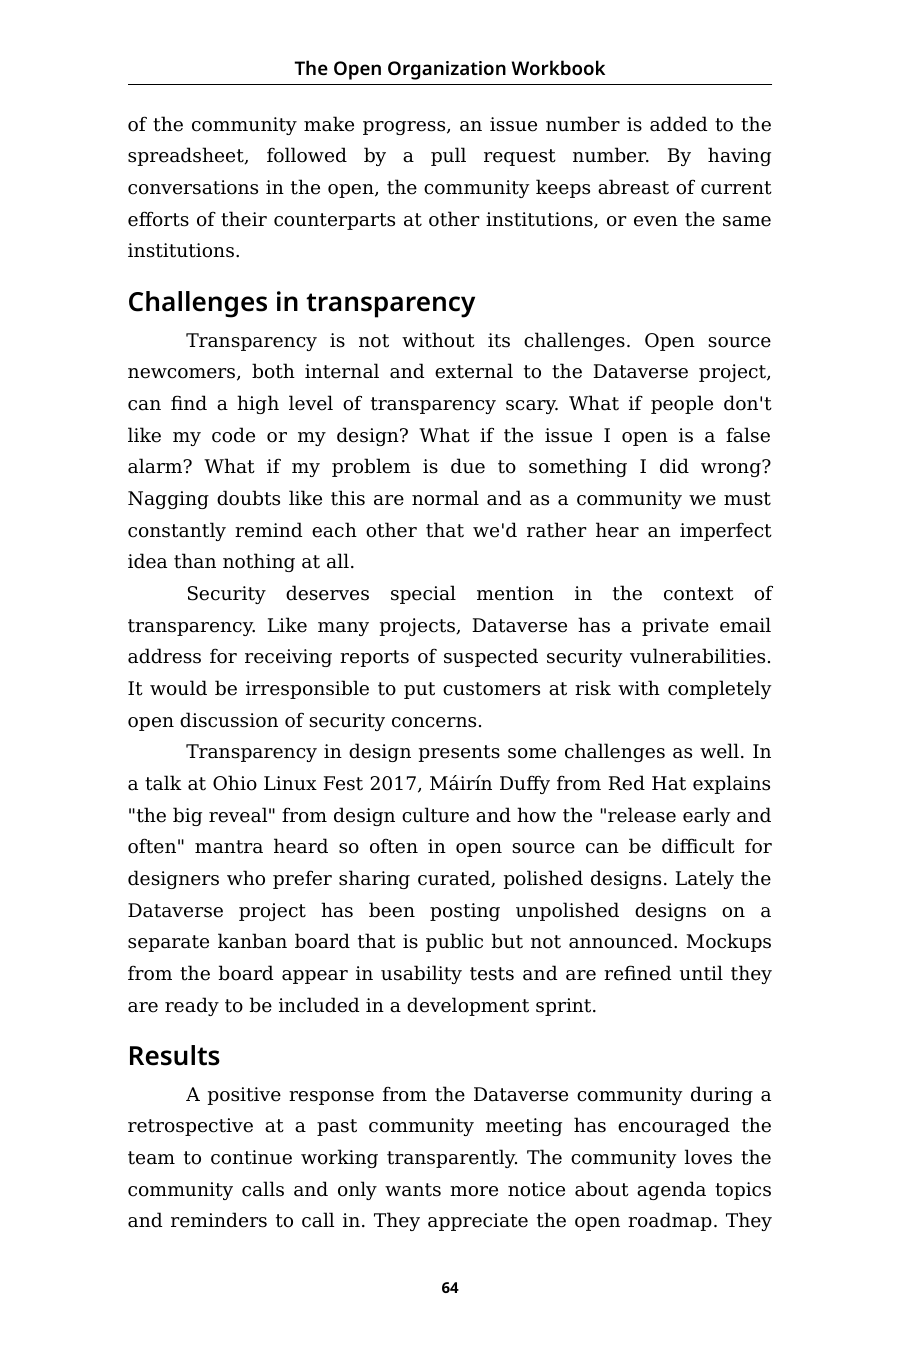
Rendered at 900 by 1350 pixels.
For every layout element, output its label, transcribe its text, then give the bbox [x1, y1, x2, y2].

text A positive response from the Dataverse community during a retrospective at a past community meeting has encouraged the team to continue working transparently. The community loves the community calls and only wants more notice about agenda topics and reminders to call in. They appreciate the open roadmap. They [127, 1084, 772, 1232]
text Transparency is not without its challenges. Open source newcomers, both internal and external to the Dataverse project, can find a high level of transparency scary. What if people don't like my code or my design? What if the issue I open is a false alarm? What if my problem is due to something I did wrong? Nagging doubts like this are normal and as a community we must constantly remind each other that we'd rather hear an imperfect idea than nothing at all. [127, 329, 772, 573]
subtitle Results [127, 1041, 772, 1071]
text Security deserves special mention in the context of transparency. Like many projects, Dataverse has a private email address for receiving reports of suspected security vulnerabilities. It would be irresponsible to put customers at risk with completely open discussion of security concerns. [127, 583, 772, 731]
text of the community make progress, an issue number is added to the spreadsheet, followed by a pull request number. By having conversations in the open, the community keeps abreast of current efforts of their counterparts at other institutions, or even the same institutions. [127, 114, 772, 262]
subtitle Challenges in transparency [127, 287, 772, 317]
text Transparency in design presents some challenges as well. In a talk at Ohio Linux Fest 2017, Máirín Duffy from Red Hat explains "the big reveal" from design culture and how the "release early and often" mantra heard so often in open source can be difficult for designers who prefer sharing curated, polished designs. Lately the Dataverse project has been posting unpolished designs on a separate kanban board that is public but not announced. Mockups from the board appear in usability tests and are refined until they are ready to be included in a development sprint. [127, 741, 772, 1016]
